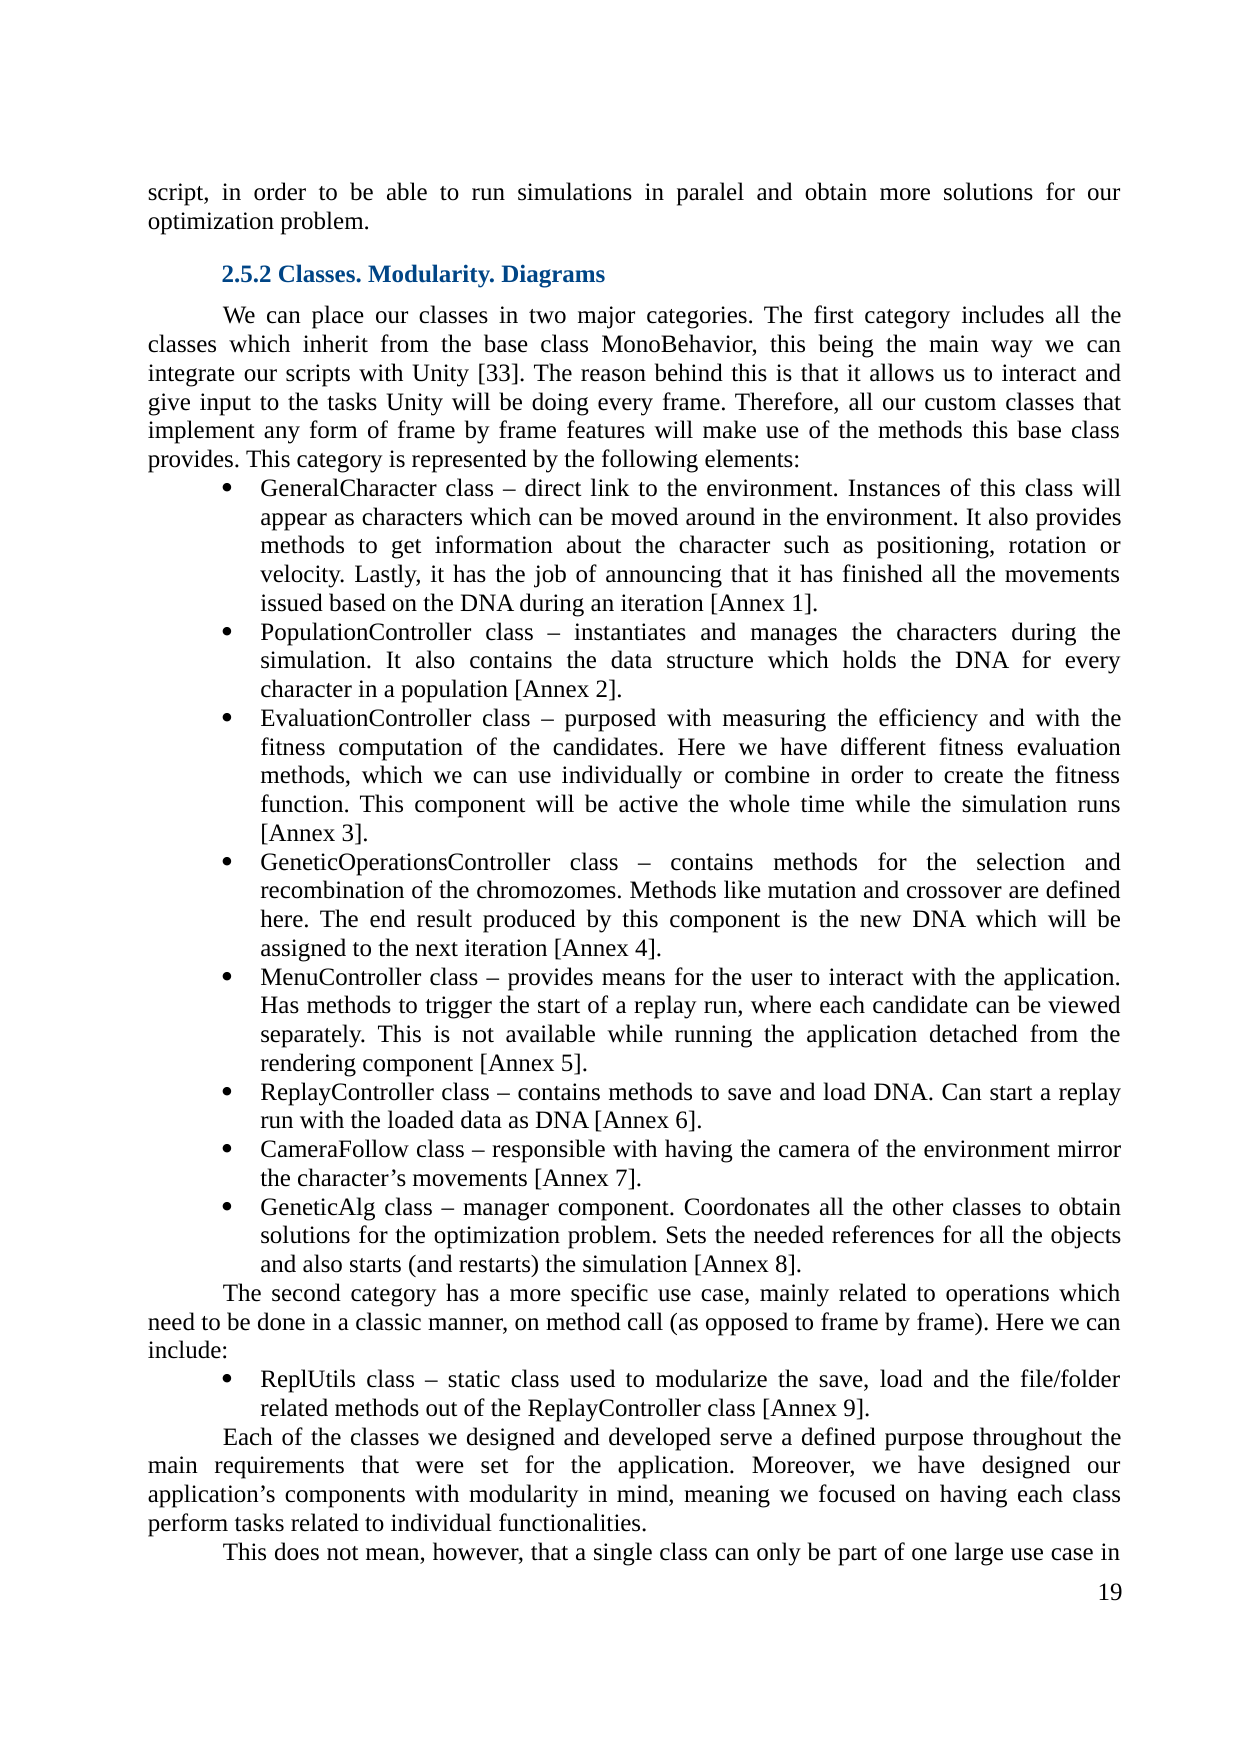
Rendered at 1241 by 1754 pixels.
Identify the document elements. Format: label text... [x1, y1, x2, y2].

text The second category has a more specific use case, mainly related to operations which need to be done in a classic manner, on method call (as opposed to frame by frame). Here we can include: [148, 1278, 1122, 1364]
subtitle 2.5.2 Classes. Modularity. Diagrams [221, 259, 1122, 288]
text script, in order to be able to run simulations in paralel and obtain more solutions for our optimization problem. [148, 177, 1122, 234]
list ReplayController class – contains methods to save and load DNA. Can start a replay run with the loaded data as DNA [Annex 6]. [223, 1077, 1122, 1134]
text We can place our classes in two major categories. The first category includes all the classes which inherit from the base class MonoBehavior, this being the main way we can integrate our scripts with Unity [33]. The reason behind this is that it allows us to interact and give input to the tasks Unity will be doing every frame. Therefore, all our custom classes that implement any form of frame by frame features will make use of the methods this base class provides. This category is represented by the following elements: [148, 301, 1122, 473]
text This does not mean, however, that a single class can only be part of one large use case in [148, 1537, 1122, 1566]
list ReplUtils class – static class used to modularize the save, load and the file/folder related methods out of the ReplayController class [Annex 9]. [223, 1364, 1122, 1422]
list EvaluationController class – purposed with measuring the efficiency and with the fitness computation of the candidates. Here we have different fitness evaluation methods, which we can use individually or combine in order to create the fitness function. This component will be active the whole time while the simulation runs [Annex 3]. [223, 703, 1122, 847]
list GeneticOperationsController class – contains methods for the selection and recombination of the chromozomes. Methods like mutation and crossover are defined here. The end result produced by this component is the new DNA which will be assigned to the next iteration [Annex 4]. [223, 847, 1122, 962]
list MenuController class – provides means for the user to interact with the application. Has methods to trigger the start of a replay run, where each candidate can be viewed separately. This is not available while running the application detached from the rendering component [Annex 5]. [223, 962, 1122, 1077]
list PopulationController class – instantiates and manages the characters during the simulation. It also contains the data structure which holds the DNA for every character in a population [Annex 2]. [223, 617, 1122, 703]
list GeneticAlg class – manager component. Coordonates all the other classes to obtain solutions for the optimization problem. Sets the needed references for all the objects and also starts (and restarts) the simulation [Annex 8]. [223, 1192, 1122, 1278]
list CameraFollow class – responsible with having the camera of the environment mirror the character’s movements [Annex 7]. [223, 1134, 1122, 1192]
text Each of the classes we designed and developed serve a defined purpose throughout the main requirements that were set for the application. Moreover, we have designed our application’s components with modularity in mind, meaning we focused on having each class perform tasks related to individual functionalities. [148, 1422, 1122, 1537]
list GeneralCharacter class – direct link to the environment. Instances of this class will appear as characters which can be moved around in the environment. It also provides methods to get information about the character such as positioning, rotation or velocity. Lastly, it has the job of announcing that it has finished all the movements issued based on the DNA during an iteration [Annex 1]. [223, 473, 1122, 617]
